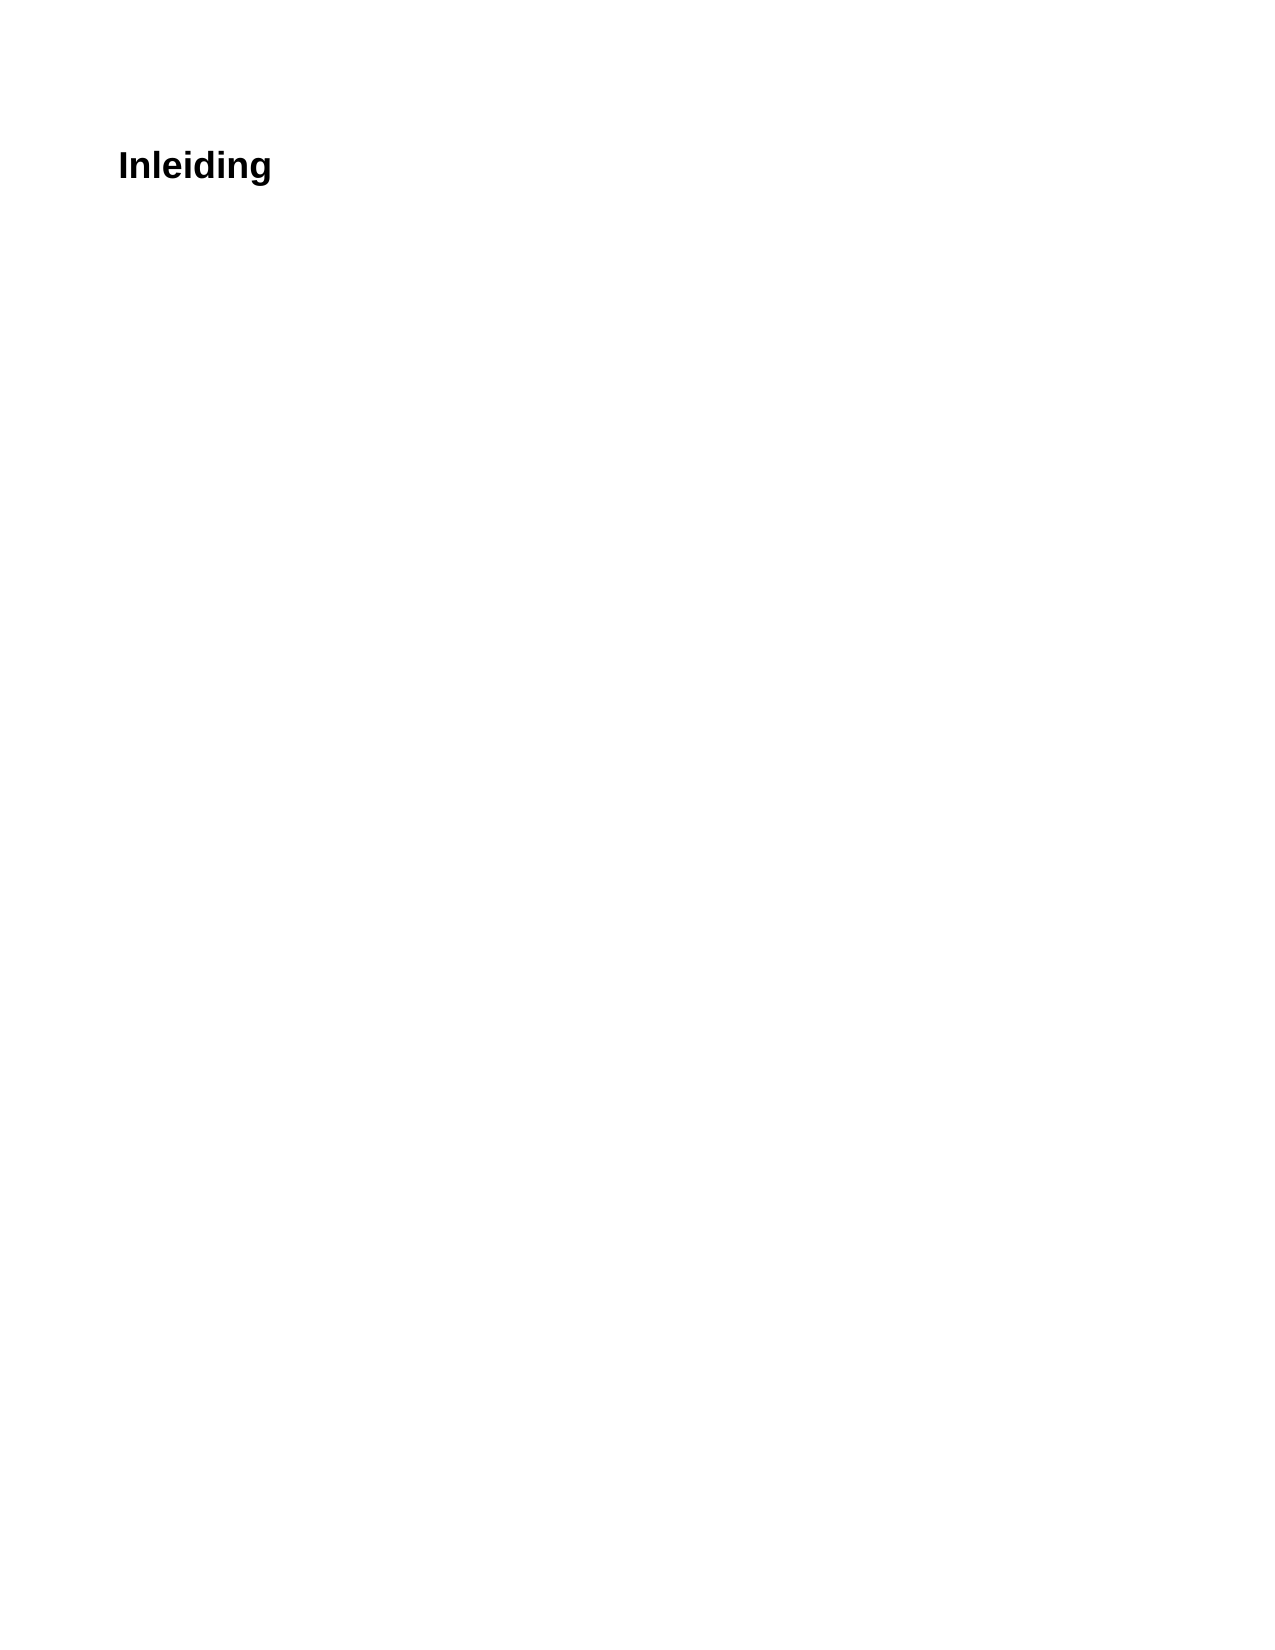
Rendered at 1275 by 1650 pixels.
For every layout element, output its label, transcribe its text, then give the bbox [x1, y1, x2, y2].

subtitle Inleiding [118, 143, 1157, 186]
